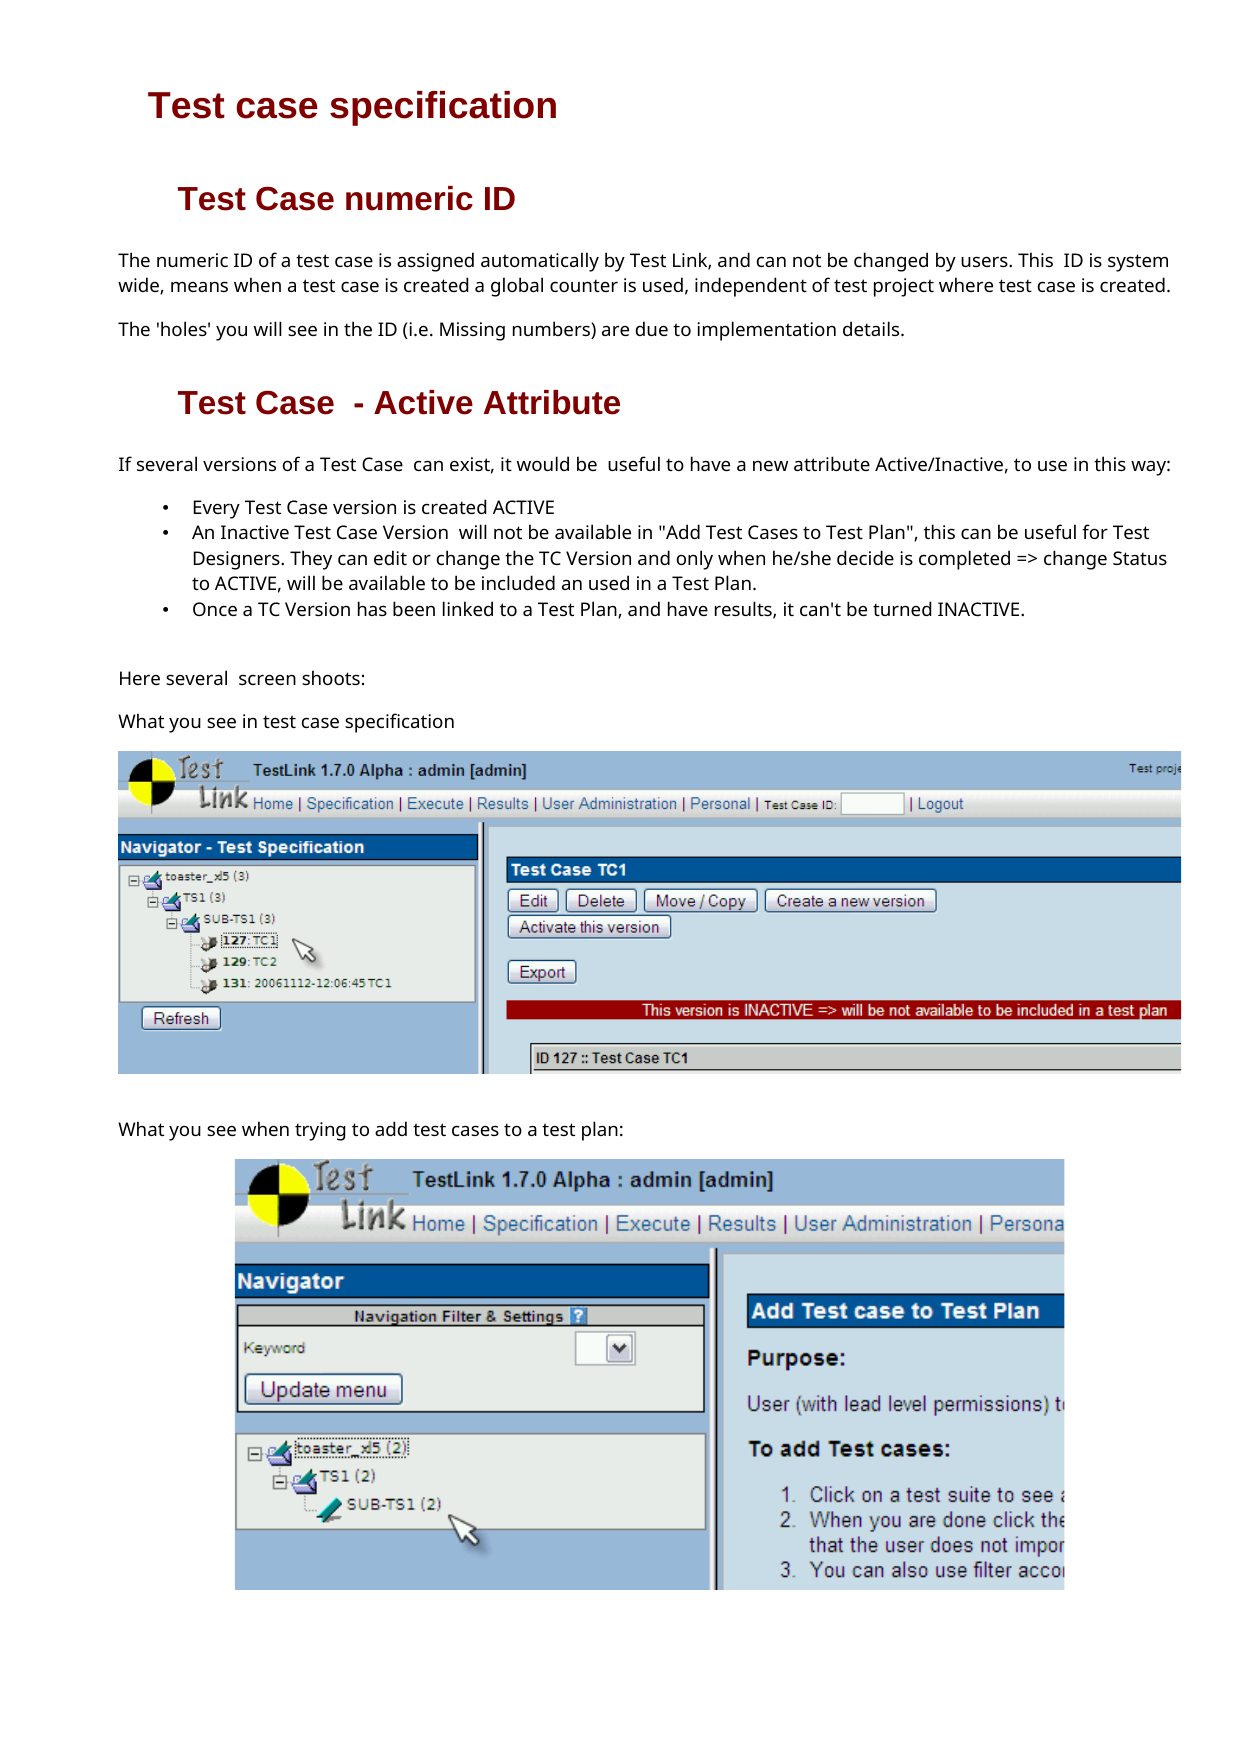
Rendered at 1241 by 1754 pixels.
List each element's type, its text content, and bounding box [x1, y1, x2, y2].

text The 'holes' you will see in the ID (i.e. Missing numbers) are due to implementation details. [118, 316, 1181, 341]
text What you see in test case specification [118, 708, 1181, 734]
subtitle Test case specification [118, 84, 1181, 126]
text Here several screen shoots: [118, 665, 1181, 691]
text What you see when trying to add test cases to a test plan: [118, 1117, 1181, 1142]
list An Inactive Test Case Version will not be available in "Add Test Cases to Test Plan", this can be useful for Test Designers. They can edit or change the TC Version and only when he/she decide is completed => change Status to ACTIVE, will be available to be included an used in a Test Plan. [162, 520, 1181, 596]
subtitle Test Case numeric ID [148, 180, 1181, 218]
picture [118, 751, 1182, 1074]
text The numeric ID of a test case is assigned automatically by Test Link, and can not be changed by users. This ID is system wide, means when a test case is created a global counter is used, independent of test project where test case is created. [118, 247, 1181, 298]
subtitle Test Case - Active Attribute [148, 384, 1181, 421]
list Once a TC Version has been linked to a Test Plan, and have results, it can't be turned INACTIVE. [162, 596, 1181, 622]
list Every Test Case version is created ACTIVE [162, 494, 1181, 520]
picture [234, 1159, 1065, 1590]
text If several versions of a Test Case can exist, it would be useful to have a new attribute Active/Inactive, to use in this way: [118, 451, 1181, 476]
